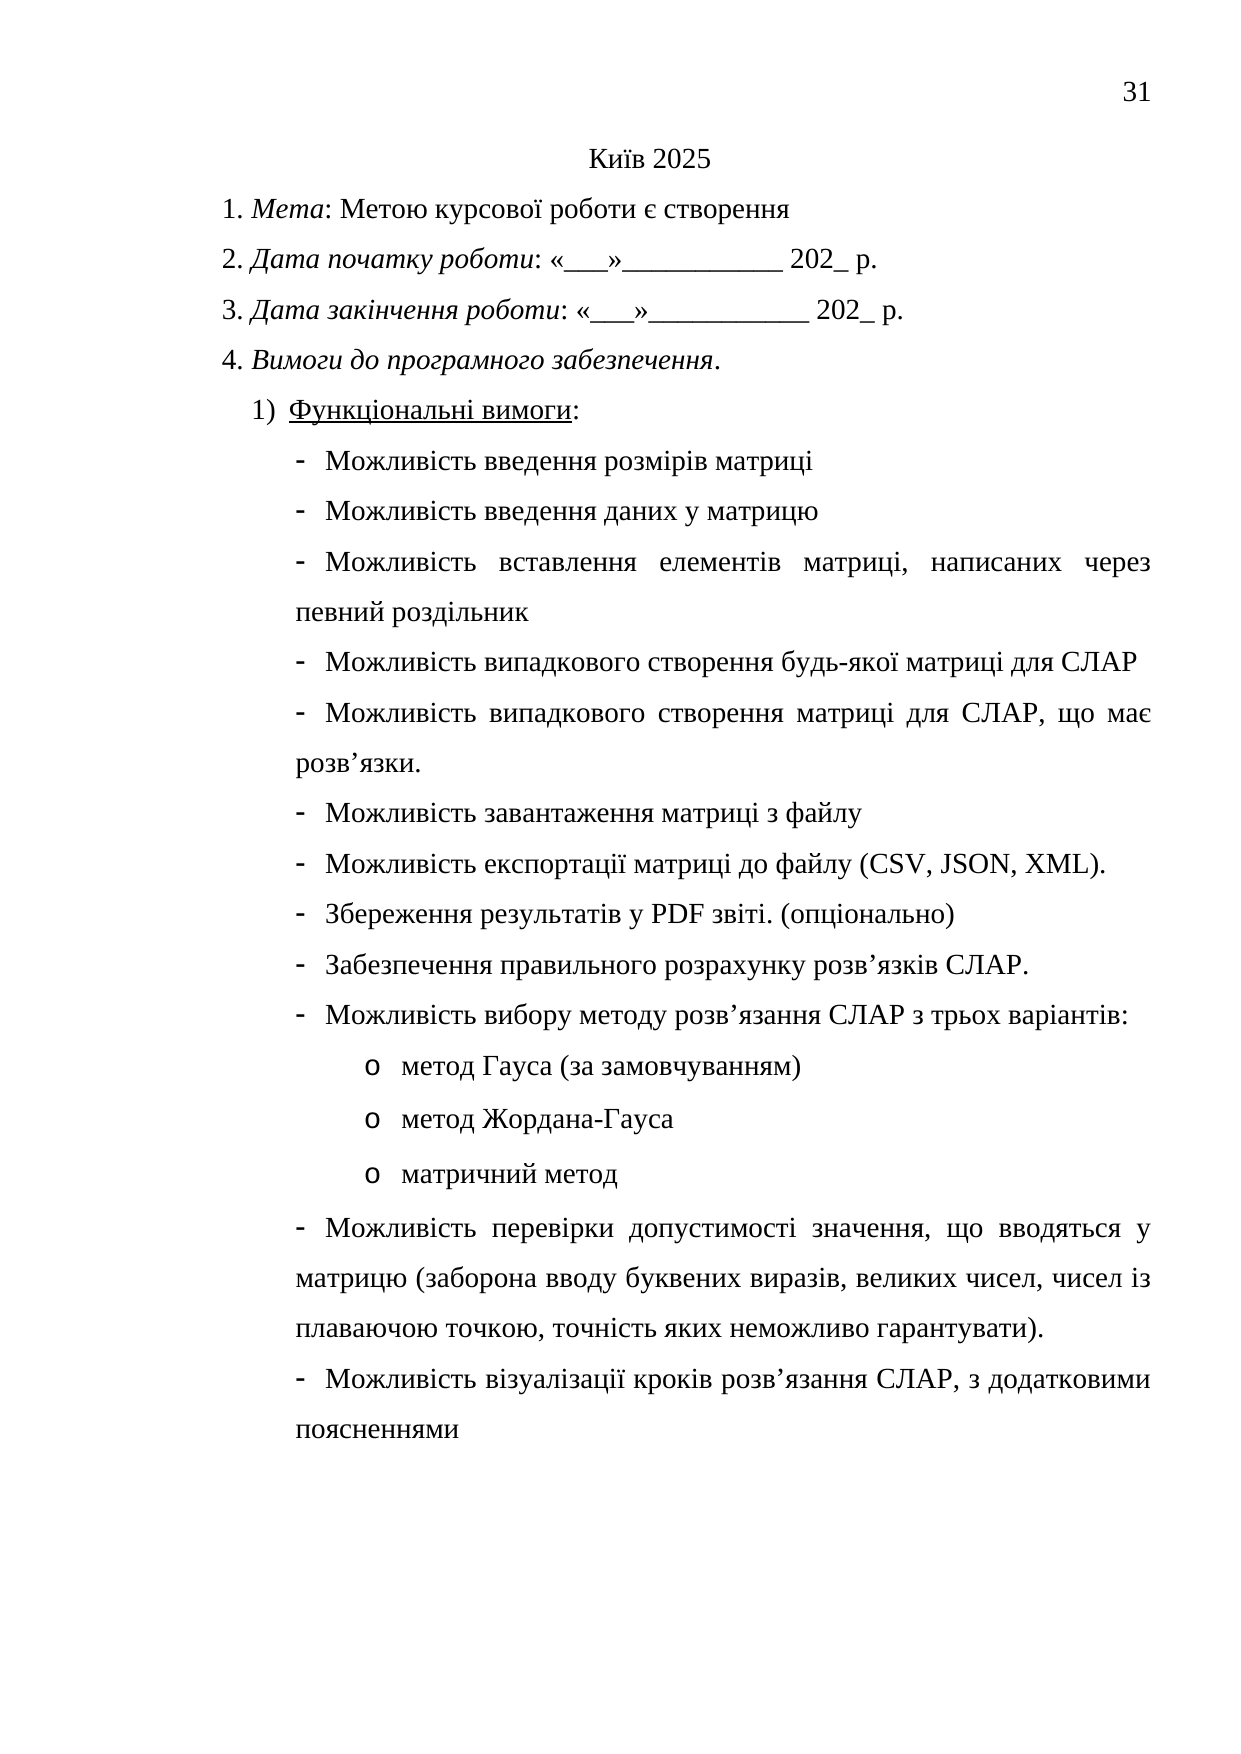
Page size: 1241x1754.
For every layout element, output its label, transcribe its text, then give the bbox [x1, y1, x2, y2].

list Дата закінчення роботи: «___»___________ 202_ р. [222, 292, 1152, 325]
list Можливість введення розмірів матриці [295, 443, 1152, 476]
text Київ 2025 [148, 141, 1152, 174]
list Можливість експортації матриці до файлу (CSV, JSON, XML). [295, 846, 1152, 879]
list Можливість випадкового створення будь-якої матриці для СЛАР [295, 644, 1152, 678]
list Можливість введення даних у матрицю [295, 493, 1152, 527]
list Можливість вибору методу розв’язання СЛАР з трьох варіантів: [295, 997, 1152, 1031]
list Забезпечення правильного розрахунку розв’язків СЛАР. [295, 947, 1152, 980]
list Збереження результатів у PDF звіті. (опціонально) [295, 896, 1152, 930]
list метод Гауса (за замовчуванням) [364, 1048, 1152, 1084]
list Дата початку роботи: «___»___________ 202_ р. [222, 242, 1152, 275]
list Можливість випадкового створення матриці для СЛАР, що має розв’язки. [295, 695, 1152, 779]
list Можливість перевірки допустимості значення, що вводяться у матрицю (заборона вводу буквених виразів, великих чисел, чисел із плаваючою точкою, точність яких неможливо гарантувати). [295, 1210, 1152, 1344]
list Вимоги до програмного забезпечення. [222, 342, 1152, 376]
list Мета: Метою курсової роботи є створення [222, 191, 1152, 225]
list Можливість візуалізації кроків розв’язання СЛАР, з додатковими поясненнями [295, 1361, 1152, 1445]
list метод Жордана-Гауса [364, 1102, 1152, 1138]
list Функціональні вимоги: [251, 392, 1152, 426]
list матричний метод [364, 1156, 1152, 1192]
list Можливість завантаження матриці з файлу [295, 796, 1152, 829]
list Можливість вставлення елементів матриці, написаних через певний роздільник [295, 544, 1152, 628]
